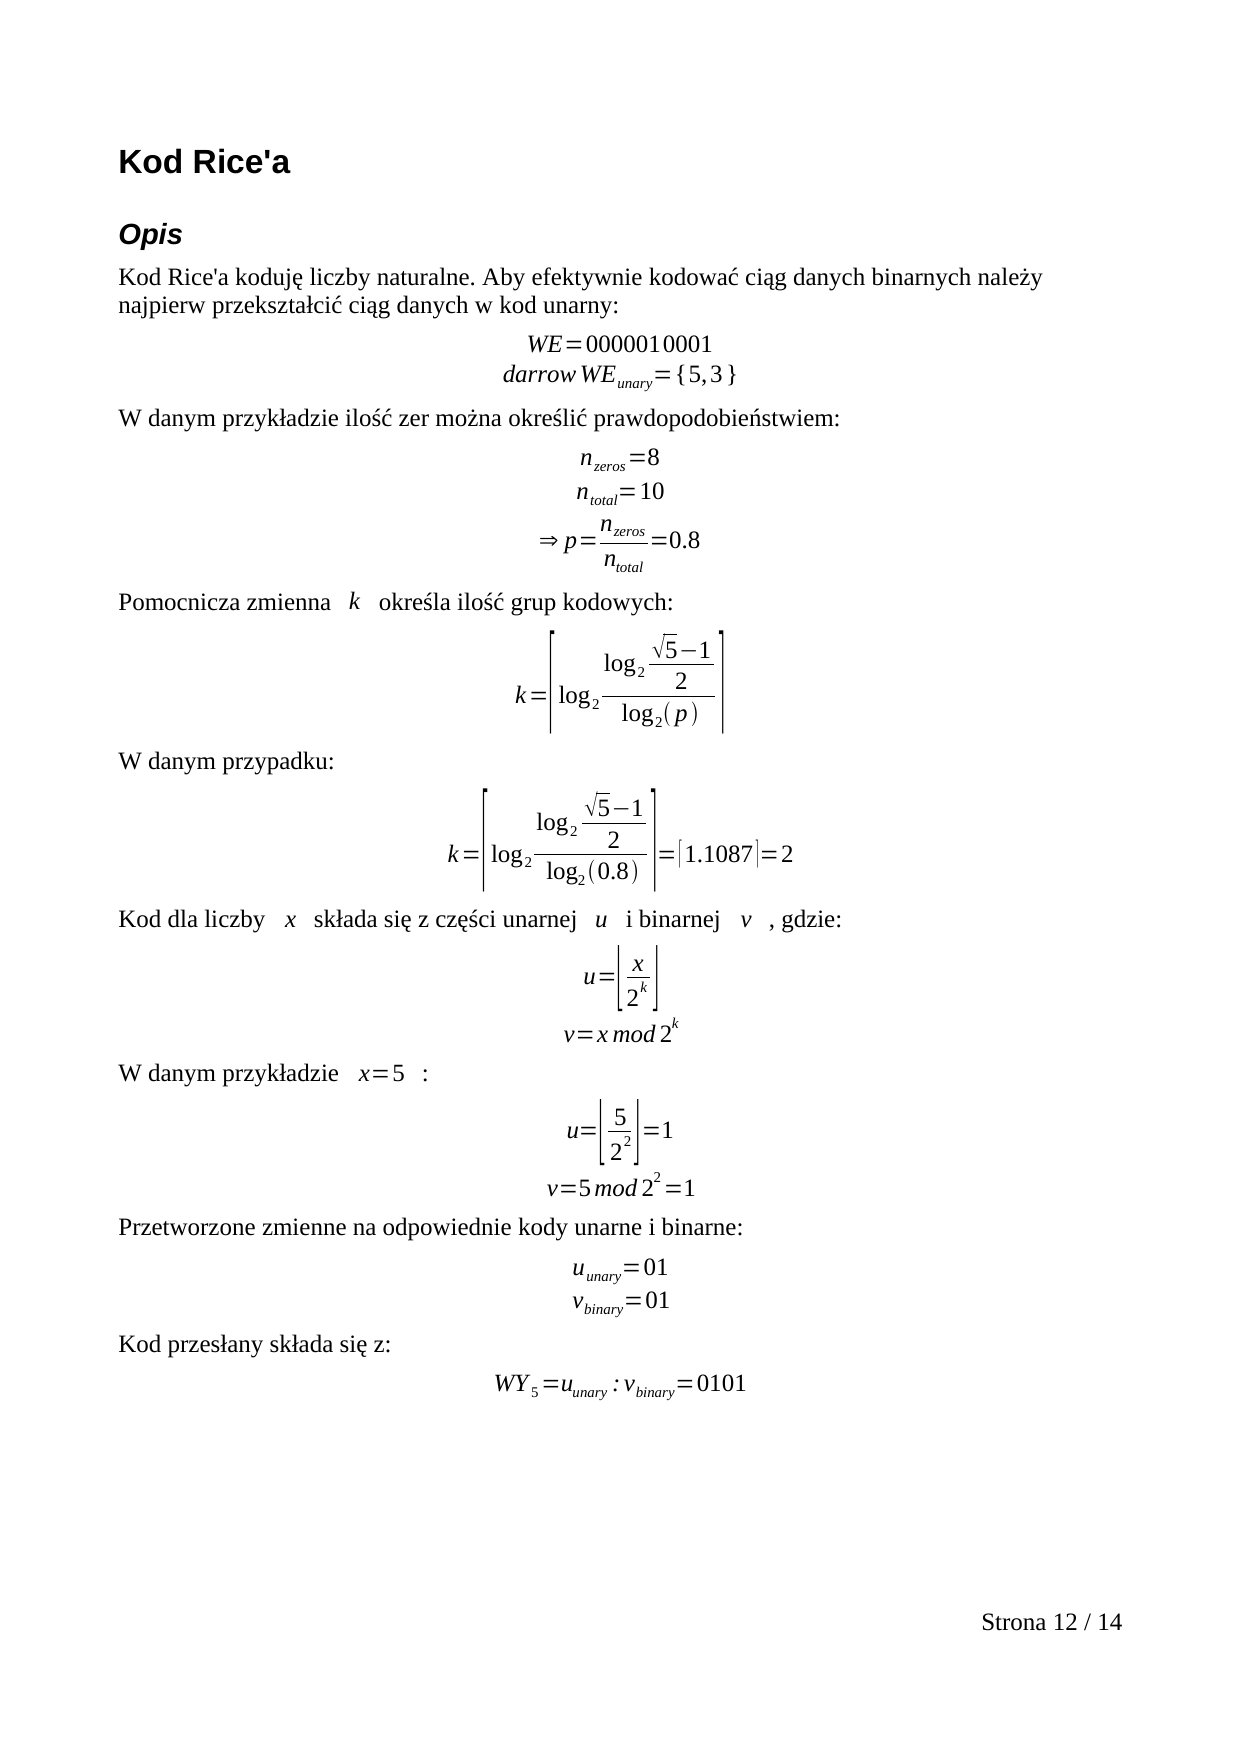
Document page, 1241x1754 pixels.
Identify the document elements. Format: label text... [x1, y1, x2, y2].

subtitle Opis [118, 218, 1122, 251]
text Kod przesłany składa się z: [118, 1330, 1122, 1357]
subtitle Kod Rice'a [118, 143, 1122, 181]
text Kod dla liczbyskłada się z części unarneji binarnej, gdzie: [118, 905, 1122, 933]
text W danym przypadku: [118, 747, 1122, 774]
text Przetworzone zmienne na odpowiednie kody unarne i binarne: [118, 1213, 1122, 1241]
text Pomocnicza zmiennaokreśla ilość grup kodowych: [118, 588, 1122, 616]
text W danym przykładzie: [118, 1059, 1122, 1087]
text Kod Rice'a koduję liczby naturalne. Aby efektywnie kodować ciąg danych binarnych należy najpierw przekształcić ciąg danych w kod unarny: [118, 263, 1122, 319]
text W danym przykładzie ilość zer można określić prawdopodobieństwiem: [118, 404, 1122, 432]
